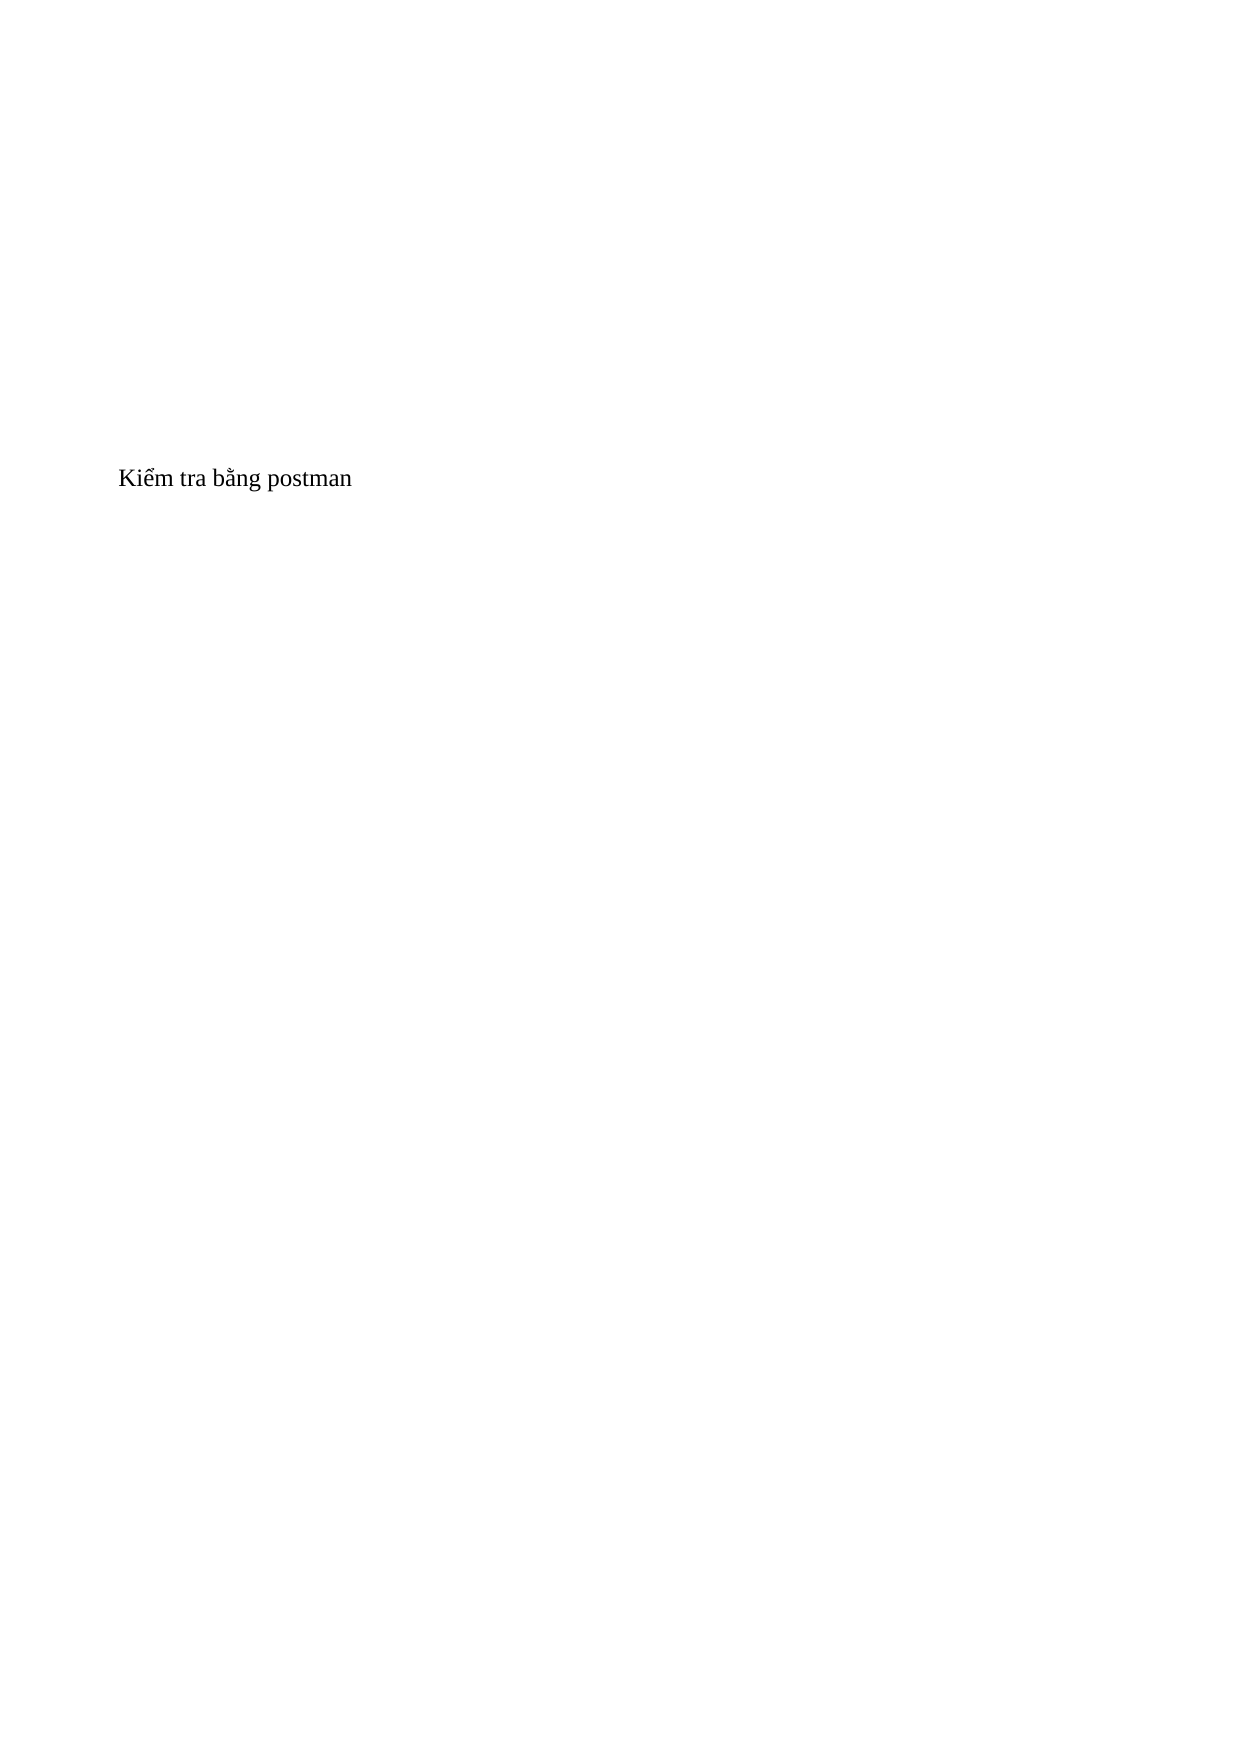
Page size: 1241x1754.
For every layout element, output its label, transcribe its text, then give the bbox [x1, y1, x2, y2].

text Kiểm tra bằng postman [118, 118, 1122, 521]
